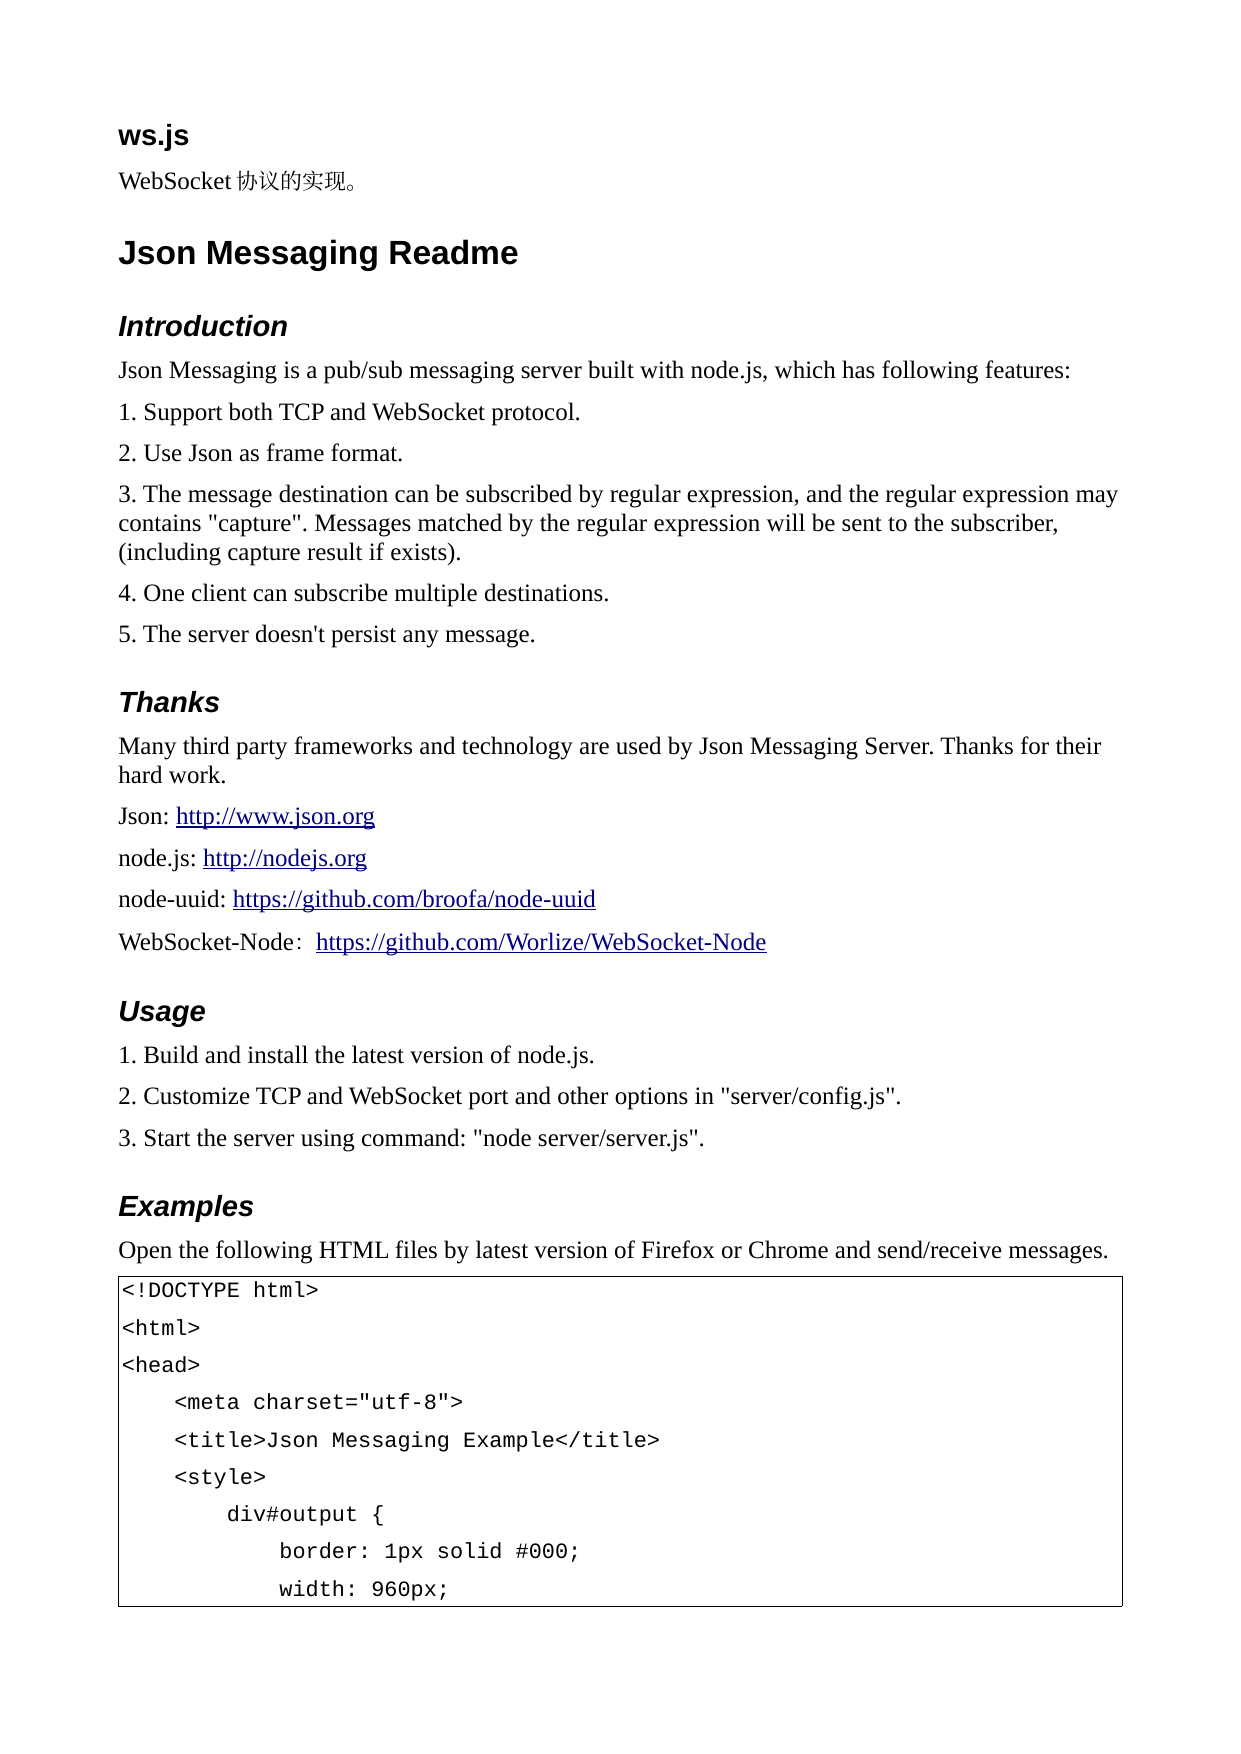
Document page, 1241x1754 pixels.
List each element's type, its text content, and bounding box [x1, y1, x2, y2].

text 1. Build and install the latest version of node.js. [118, 1040, 1122, 1069]
text 3. Start the server using command: "node server/server.js". [118, 1123, 1122, 1151]
text Json Messaging is a pub/sub messaging server built with node.js, which has following features: [118, 355, 1122, 384]
subtitle Json Messaging Readme [118, 233, 1122, 272]
text WebSocket协议的实现。 [118, 164, 1122, 196]
text Many third party frameworks and technology are used by Json Messaging Server. Thanks for their hard work. [118, 731, 1122, 789]
text node.js: http://nodejs.org [118, 843, 1122, 871]
text border: 1px solid #000; [119, 1537, 1122, 1565]
text div#output { [119, 1500, 1122, 1528]
text 1. Support both TCP and WebSocket protocol. [118, 397, 1122, 425]
text <html> [119, 1313, 1122, 1342]
subtitle ws.js [118, 118, 1122, 152]
text <head> [119, 1351, 1122, 1379]
text node-uuid: https://github.com/broofa/node-uuid [118, 884, 1122, 913]
text WebSocket-Node：https://github.com/Worlize/WebSocket-Node [118, 925, 1122, 957]
text Open the following HTML files by latest version of Firefox or Chrome and send/receive messages. [118, 1235, 1122, 1264]
text 5. The server doesn't persist any message. [118, 619, 1122, 648]
text 2. Customize TCP and WebSocket port and other options in "server/config.js". [118, 1081, 1122, 1110]
text 2. Use Json as frame format. [118, 438, 1122, 467]
text <style> [119, 1463, 1122, 1491]
text <title>Json Messaging Example</title> [119, 1425, 1122, 1453]
text 3. The message destination can be subscribed by regular expression, and the regular expression may contains "capture". Messages matched by the regular expression will be sent to the subscriber, (including capture result if exists). [118, 479, 1122, 565]
subtitle Introduction [118, 309, 1122, 343]
text 4. One client can subscribe multiple destinations. [118, 578, 1122, 607]
text <meta charset="utf-8"> [119, 1388, 1122, 1416]
subtitle Examples [118, 1189, 1122, 1222]
text width: 960px; [119, 1574, 1122, 1606]
subtitle Usage [118, 994, 1122, 1028]
subtitle Thanks [118, 685, 1122, 719]
text <!DOCTYPE html> [119, 1277, 1122, 1304]
text Json: http://www.json.org [118, 801, 1122, 830]
